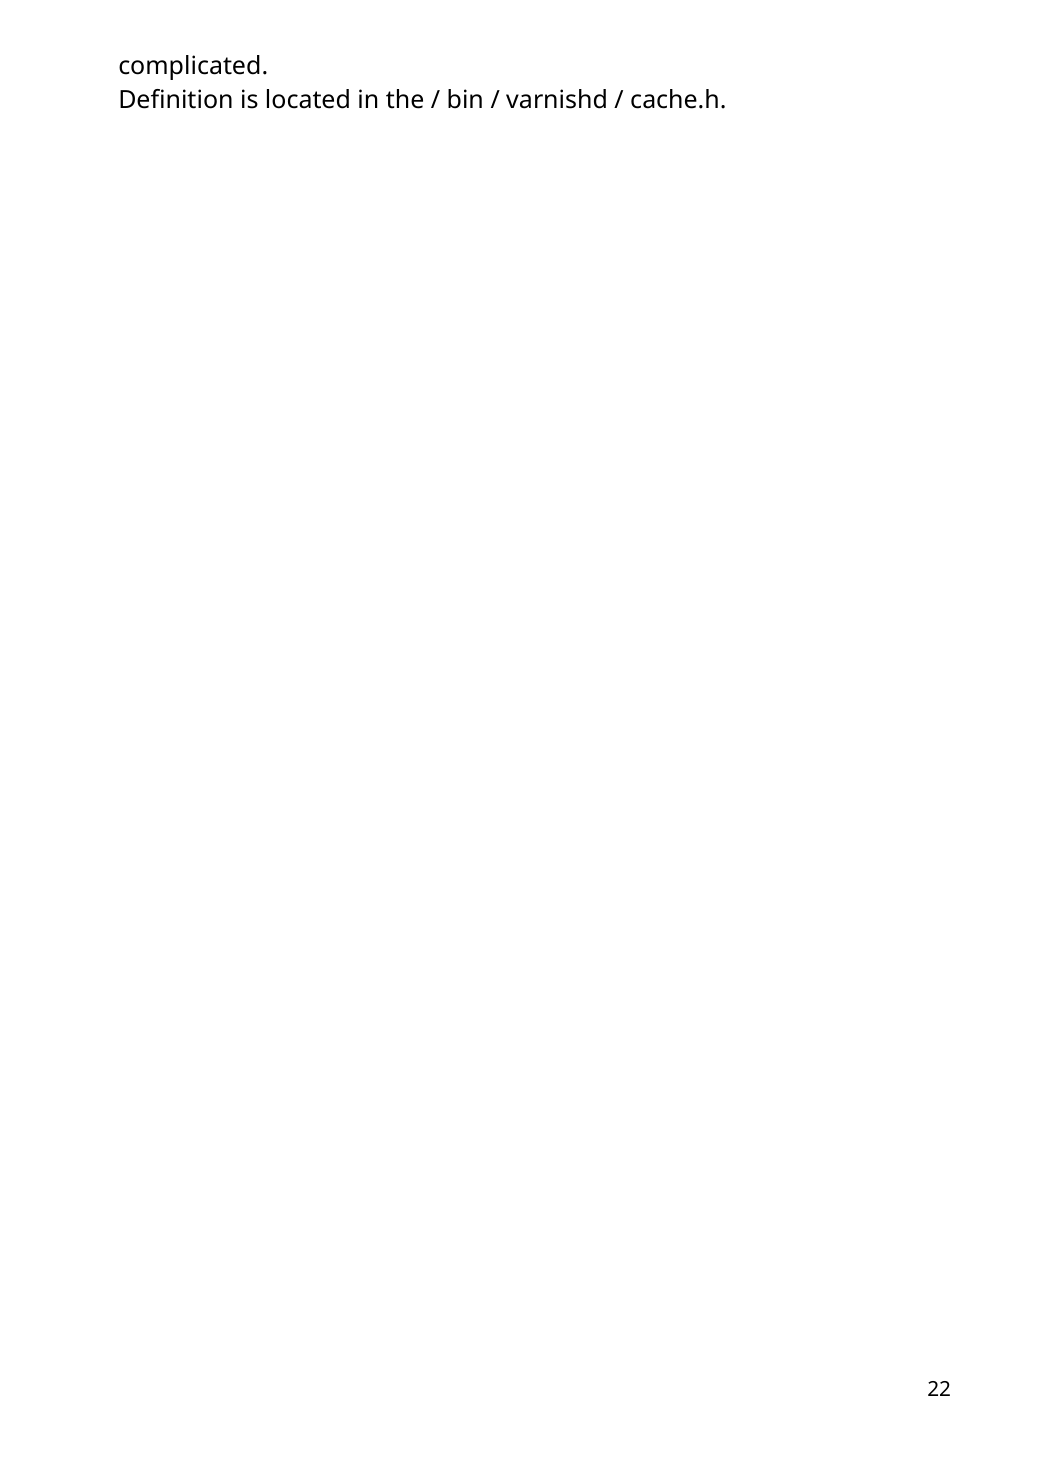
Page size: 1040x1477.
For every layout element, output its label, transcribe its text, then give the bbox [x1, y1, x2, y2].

text complicated. Definition is located in the / bin / varnishd / cache.h. [118, 47, 951, 115]
